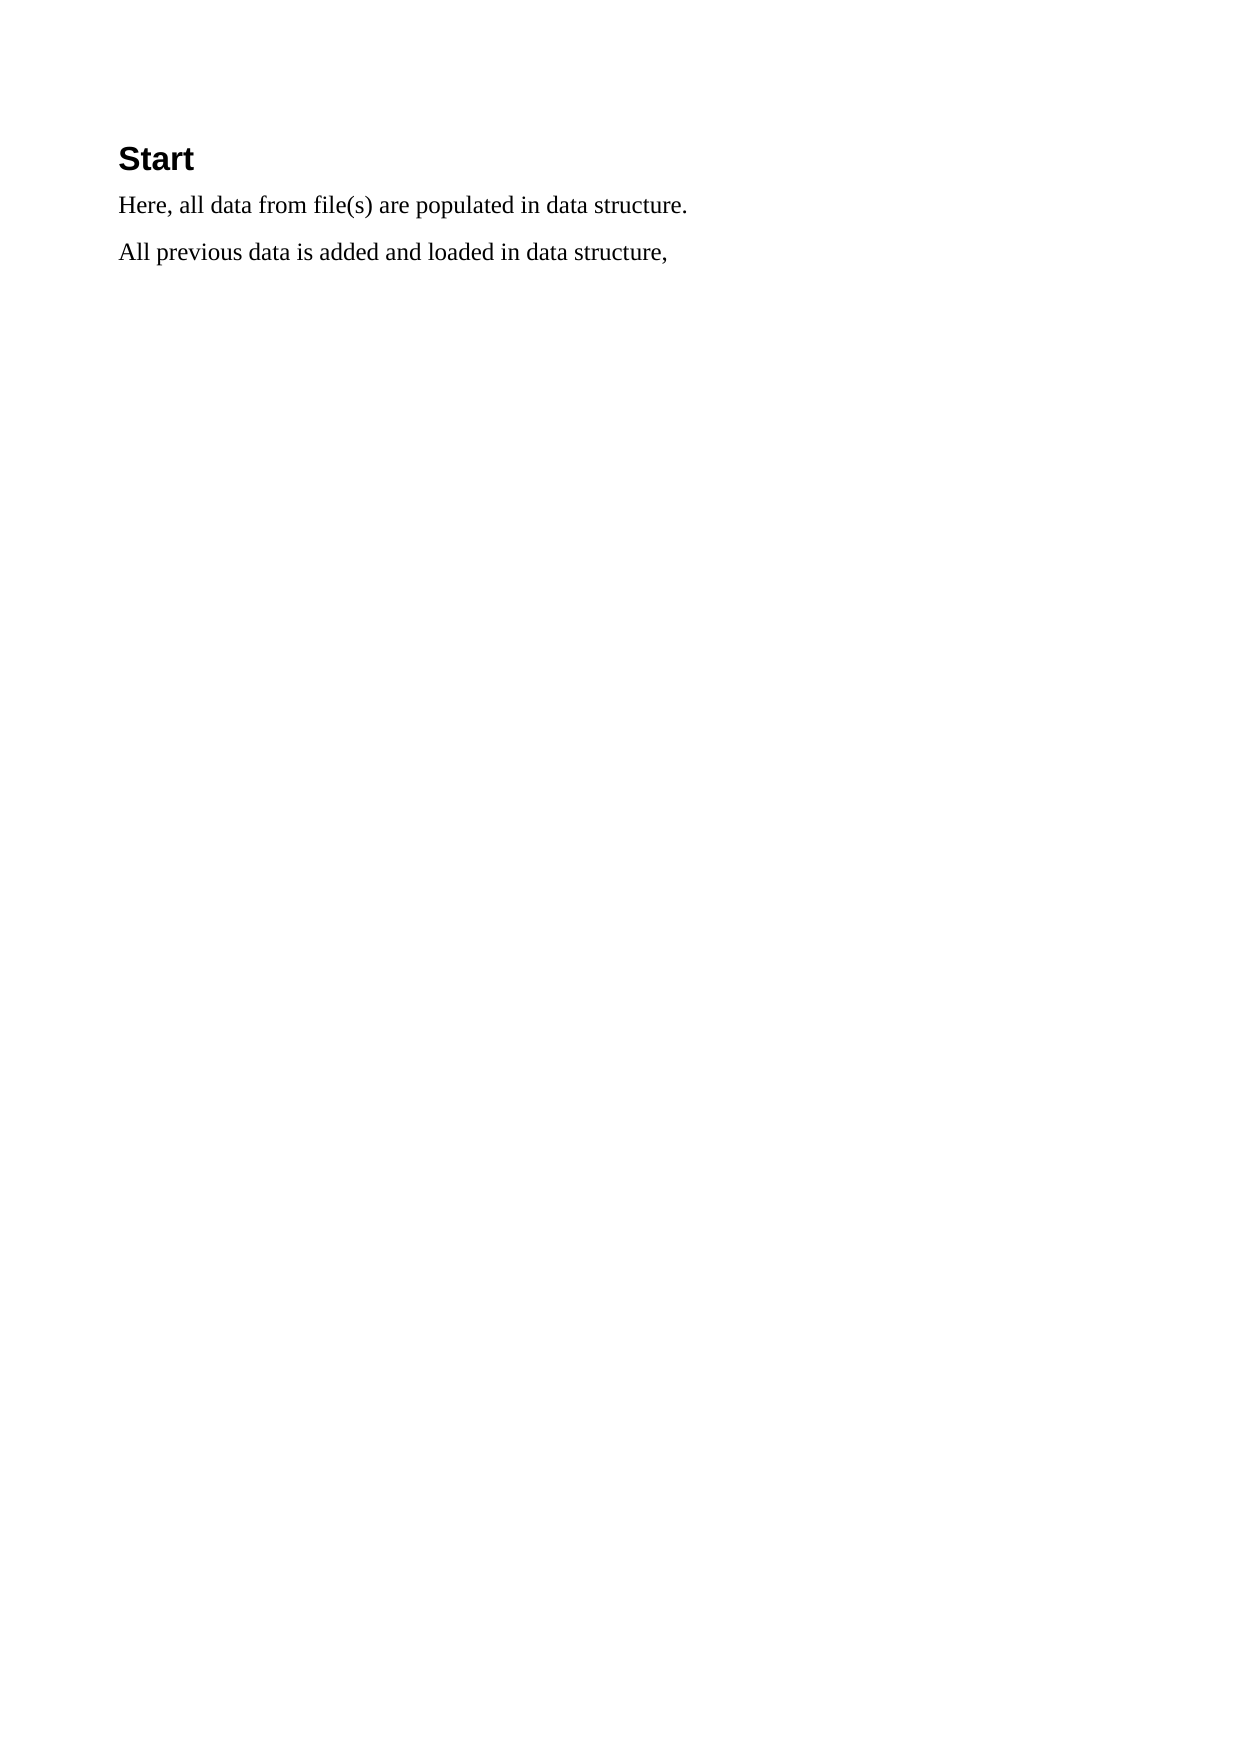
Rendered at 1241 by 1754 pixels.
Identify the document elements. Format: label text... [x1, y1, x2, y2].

subtitle Start [118, 139, 1122, 177]
text All previous data is added and loaded in data structure, [118, 237, 1122, 266]
text Here, all data from file(s) are populated in data structure. [118, 190, 1122, 219]
